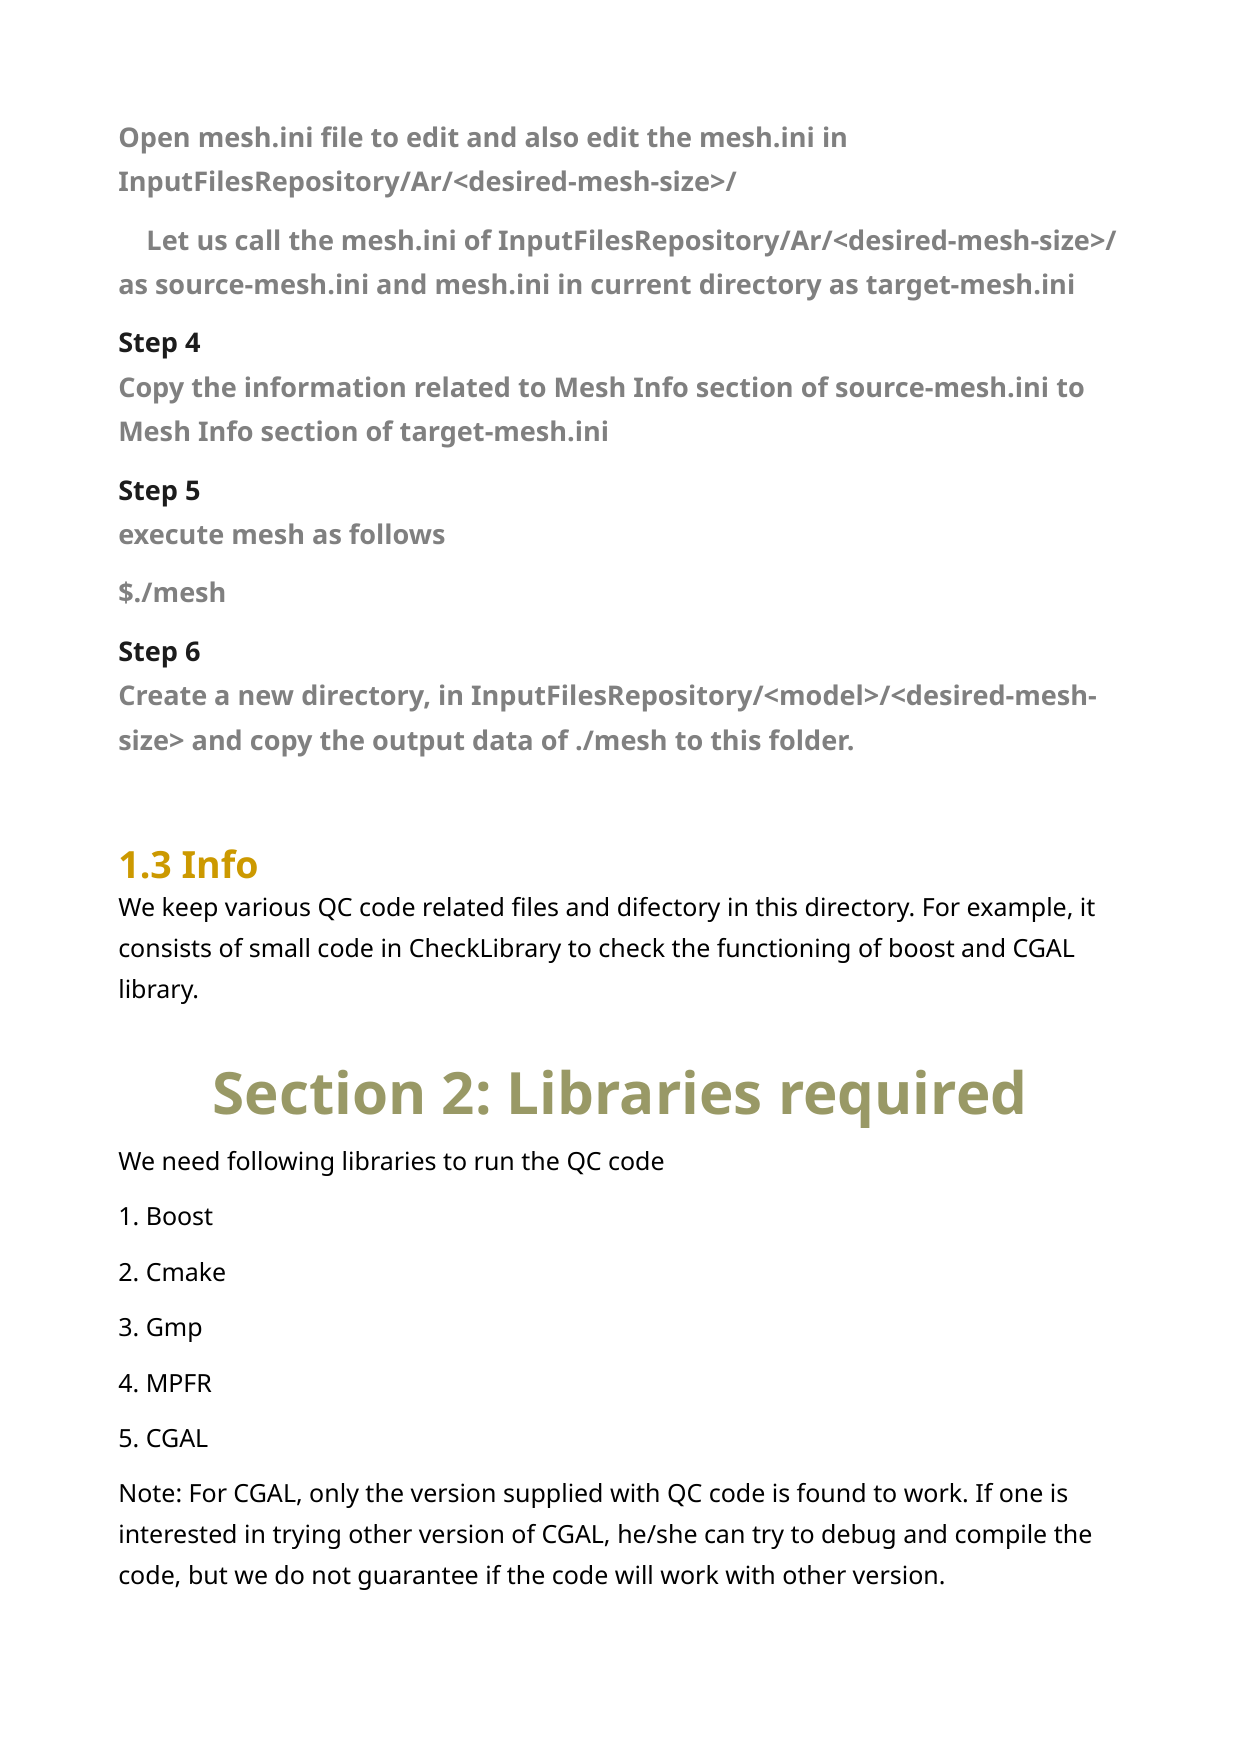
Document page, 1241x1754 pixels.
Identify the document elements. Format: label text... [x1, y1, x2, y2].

text We need following libraries to run the QC code [118, 1144, 1122, 1178]
text 5. CGAL [118, 1421, 1122, 1455]
text execute mesh as follows [118, 515, 1122, 552]
text 4. MPFR [118, 1365, 1122, 1399]
text 1.3 Info [118, 838, 1122, 889]
text Create a new directory, in InputFilesRepository/<model>/<desired-mesh-size> and copy the output data of ./mesh to this folder. [118, 677, 1122, 758]
text Open mesh.ini file to edit and also edit the mesh.ini in InputFilesRepository/Ar/<desired-mesh-size>/ [118, 118, 1122, 199]
text Let us call the mesh.ini of InputFilesRepository/Ar/<desired-mesh-size>/ as source-mesh.ini and mesh.ini in current directory as target-mesh.ini [118, 221, 1122, 302]
title Section 2: Libraries required [118, 1052, 1122, 1131]
text Step 4 [118, 324, 1122, 361]
text Step 5 [118, 471, 1122, 508]
text 3. Gmp [118, 1310, 1122, 1344]
text 2. Cmake [118, 1254, 1122, 1288]
text Note: For CGAL, only the version supplied with QC code is found to work. If one is interested in trying other version of CGAL, he/she can try to debug and compile the code, but we do not guarantee if the code will work with other version. [118, 1476, 1122, 1592]
text 1. Boost [118, 1199, 1122, 1233]
text $./mesh [118, 574, 1122, 611]
text Copy the information related to Mesh Info section of source-mesh.ini to Mesh Info section of target-mesh.ini [118, 368, 1122, 449]
text Step 6 [118, 633, 1122, 669]
text We keep various QC code related files and difectory in this directory. For example, it consists of small code in CheckLibrary to check the functioning of boost and CGAL library. [118, 889, 1122, 1005]
